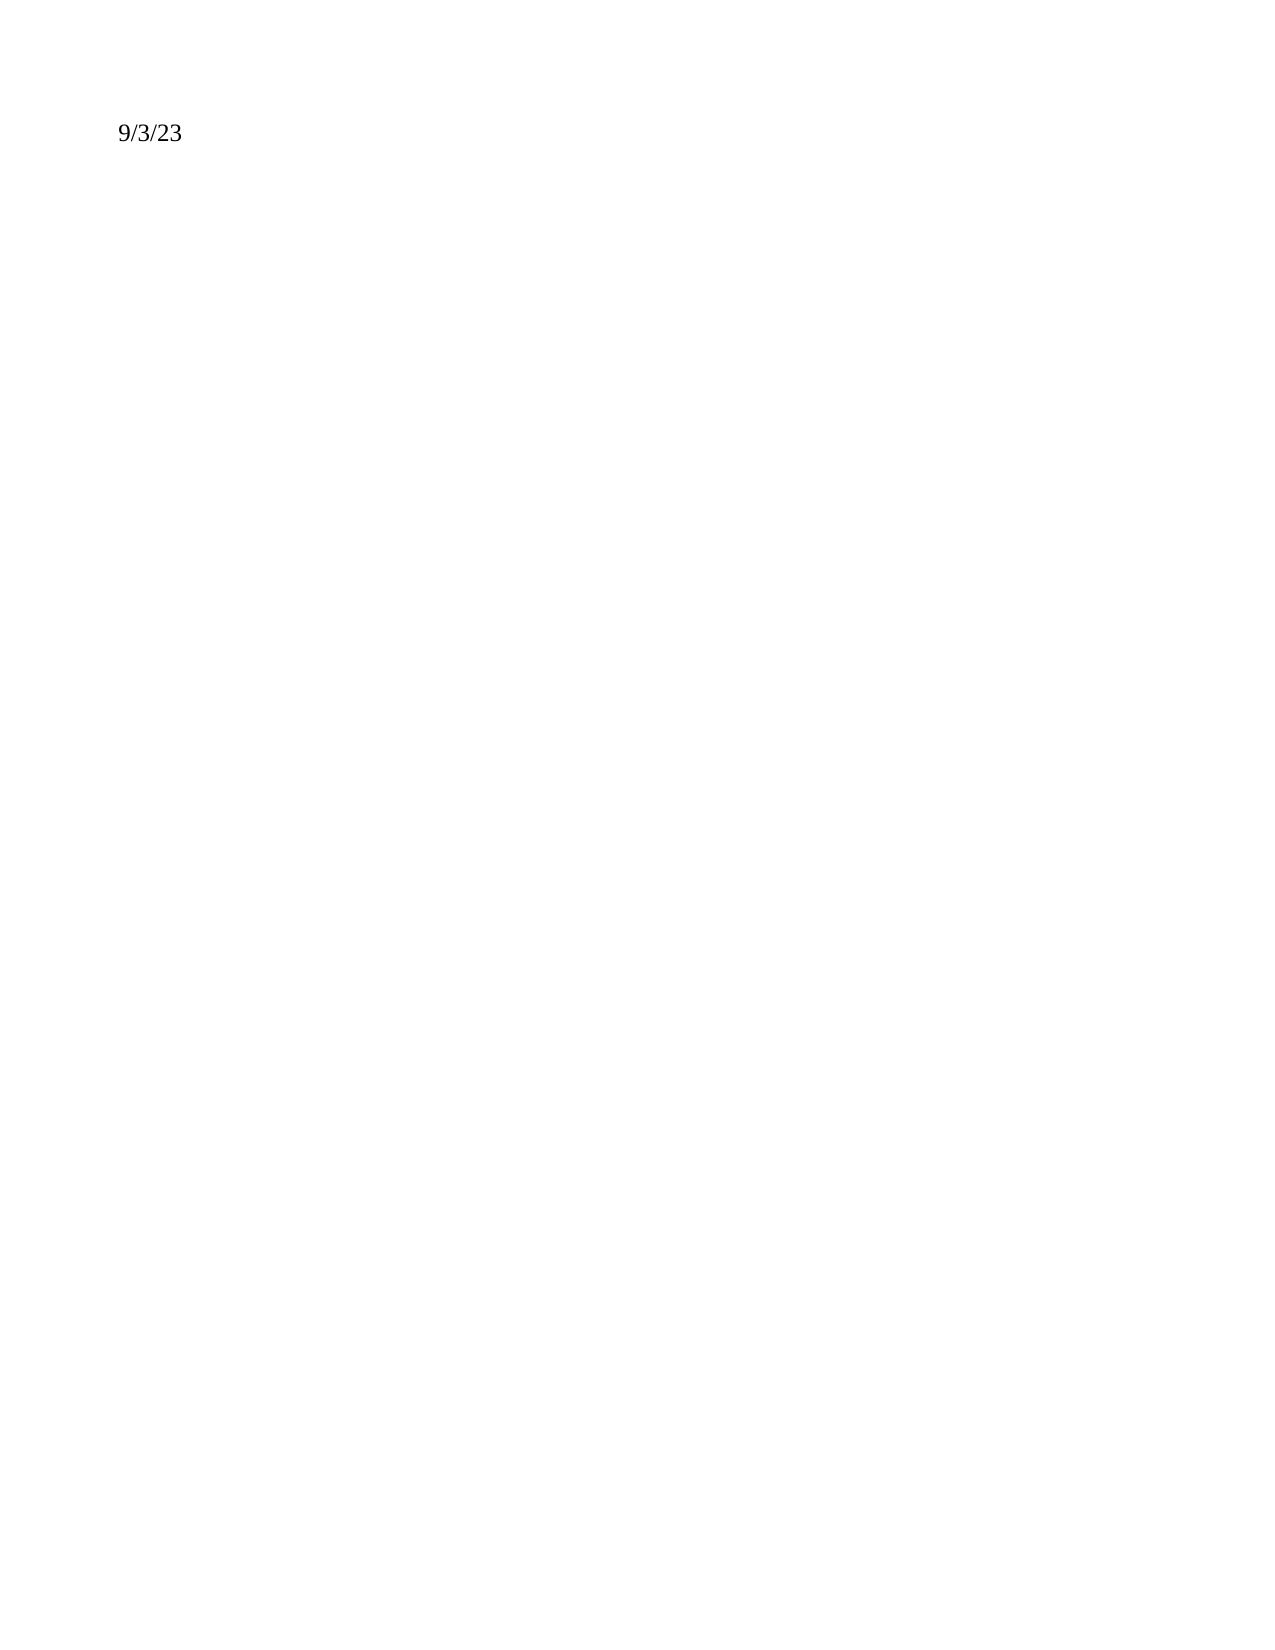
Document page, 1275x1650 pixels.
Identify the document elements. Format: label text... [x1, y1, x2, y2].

text 9/3/23 [118, 118, 1157, 147]
